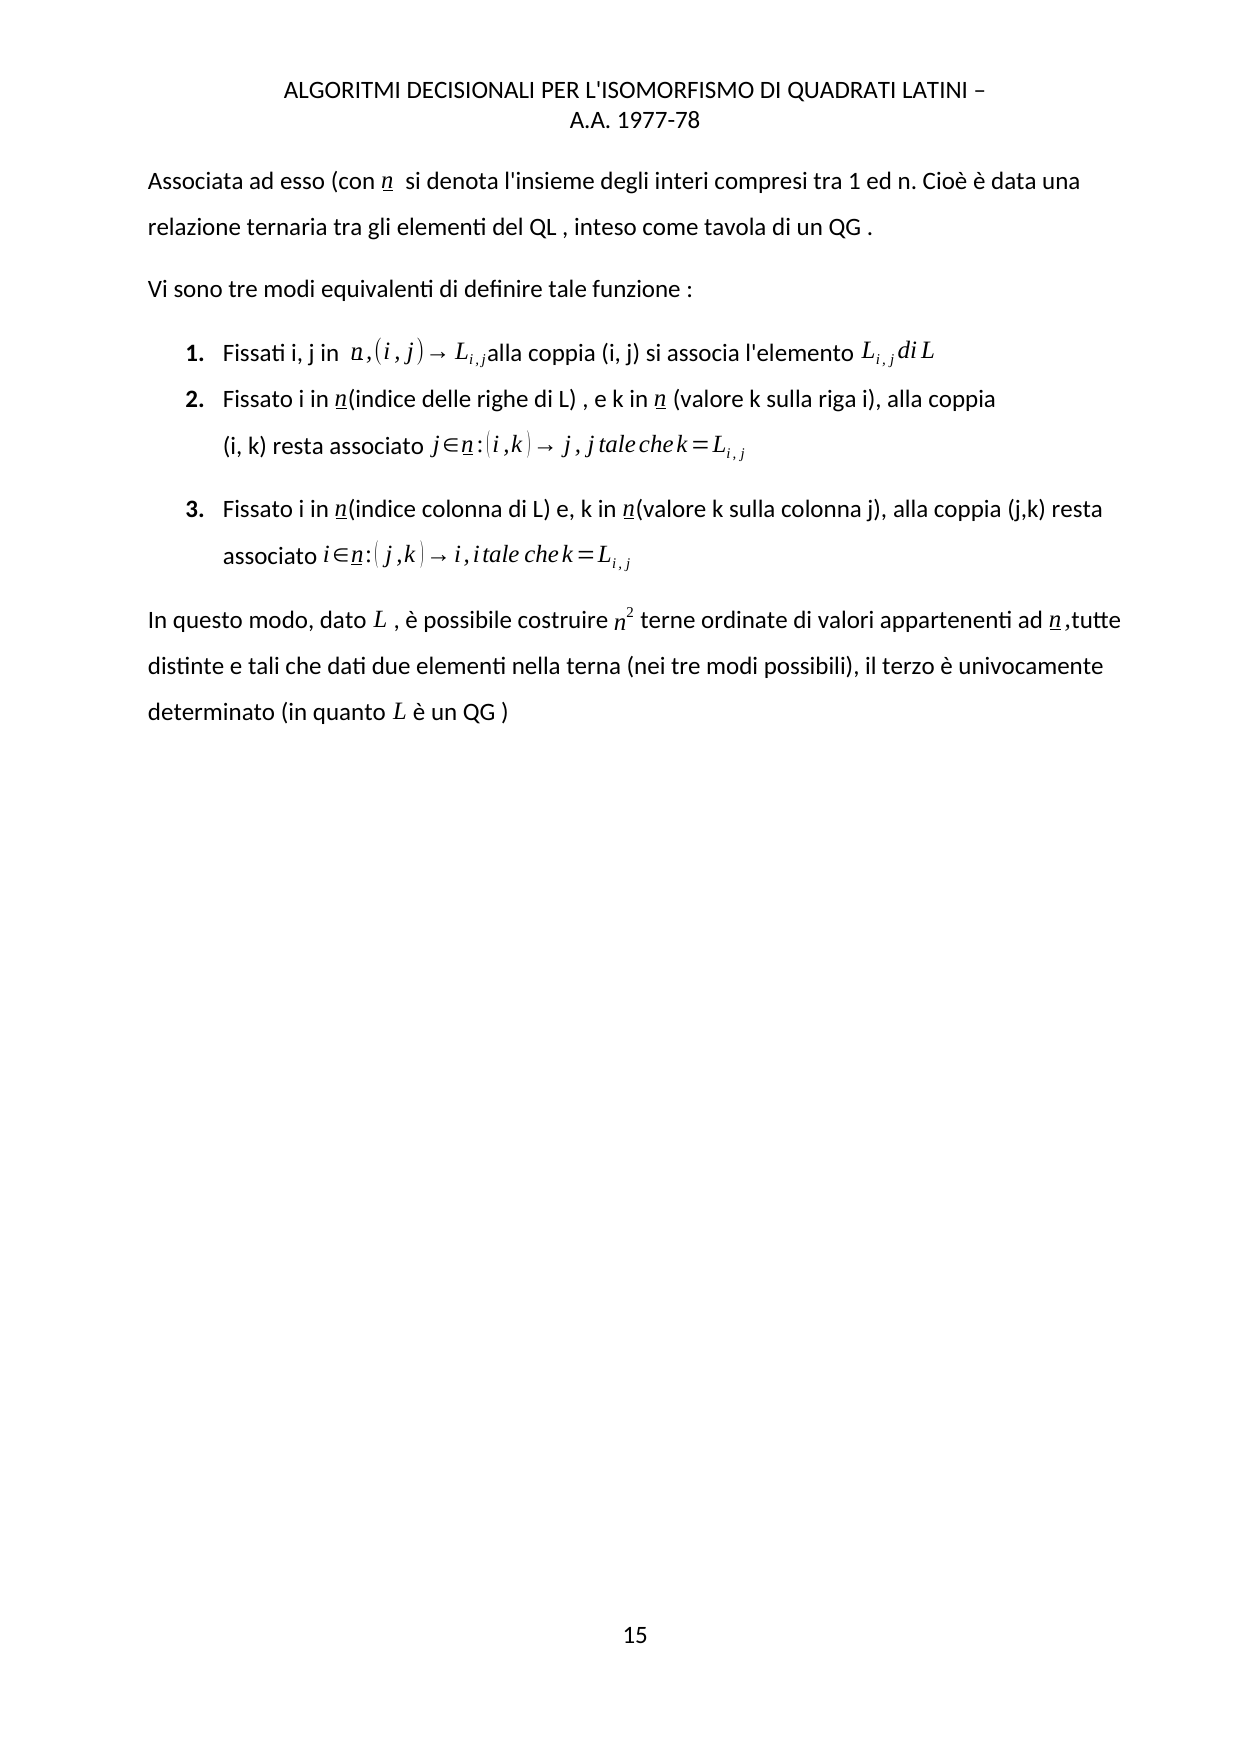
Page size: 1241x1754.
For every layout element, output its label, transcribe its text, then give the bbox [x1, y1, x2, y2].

list Fissato i in (indice colonna di L) e, k in (valore k sulla colonna j), alla coppia (j,k) resta associato [185, 493, 1122, 572]
text In questo modo, dato , è possibile costruire terne ordinate di valori appartenenti ad tutte distinte e tali che dati due elementi nella terna (nei tre modi possibili), il terzo è univocamente determinato (in quanto è un QG ) [148, 604, 1122, 727]
list Fissato i in (indice delle righe di L) , e k in (valore k sulla riga i), alla coppia (i, k) resta associato [185, 383, 1122, 462]
text Associata ad esso (con si denota l'insieme degli interi compresi tra 1 ed n. Cioè è data una relazione ternaria tra gli elementi del QL , inteso come tavola di un QG . [148, 165, 1122, 242]
text Vi sono tre modi equivalenti di definire tale funzione : [148, 273, 1122, 304]
list Fissati i, j in alla coppia (i, j) si associa l'elemento [185, 336, 1122, 368]
